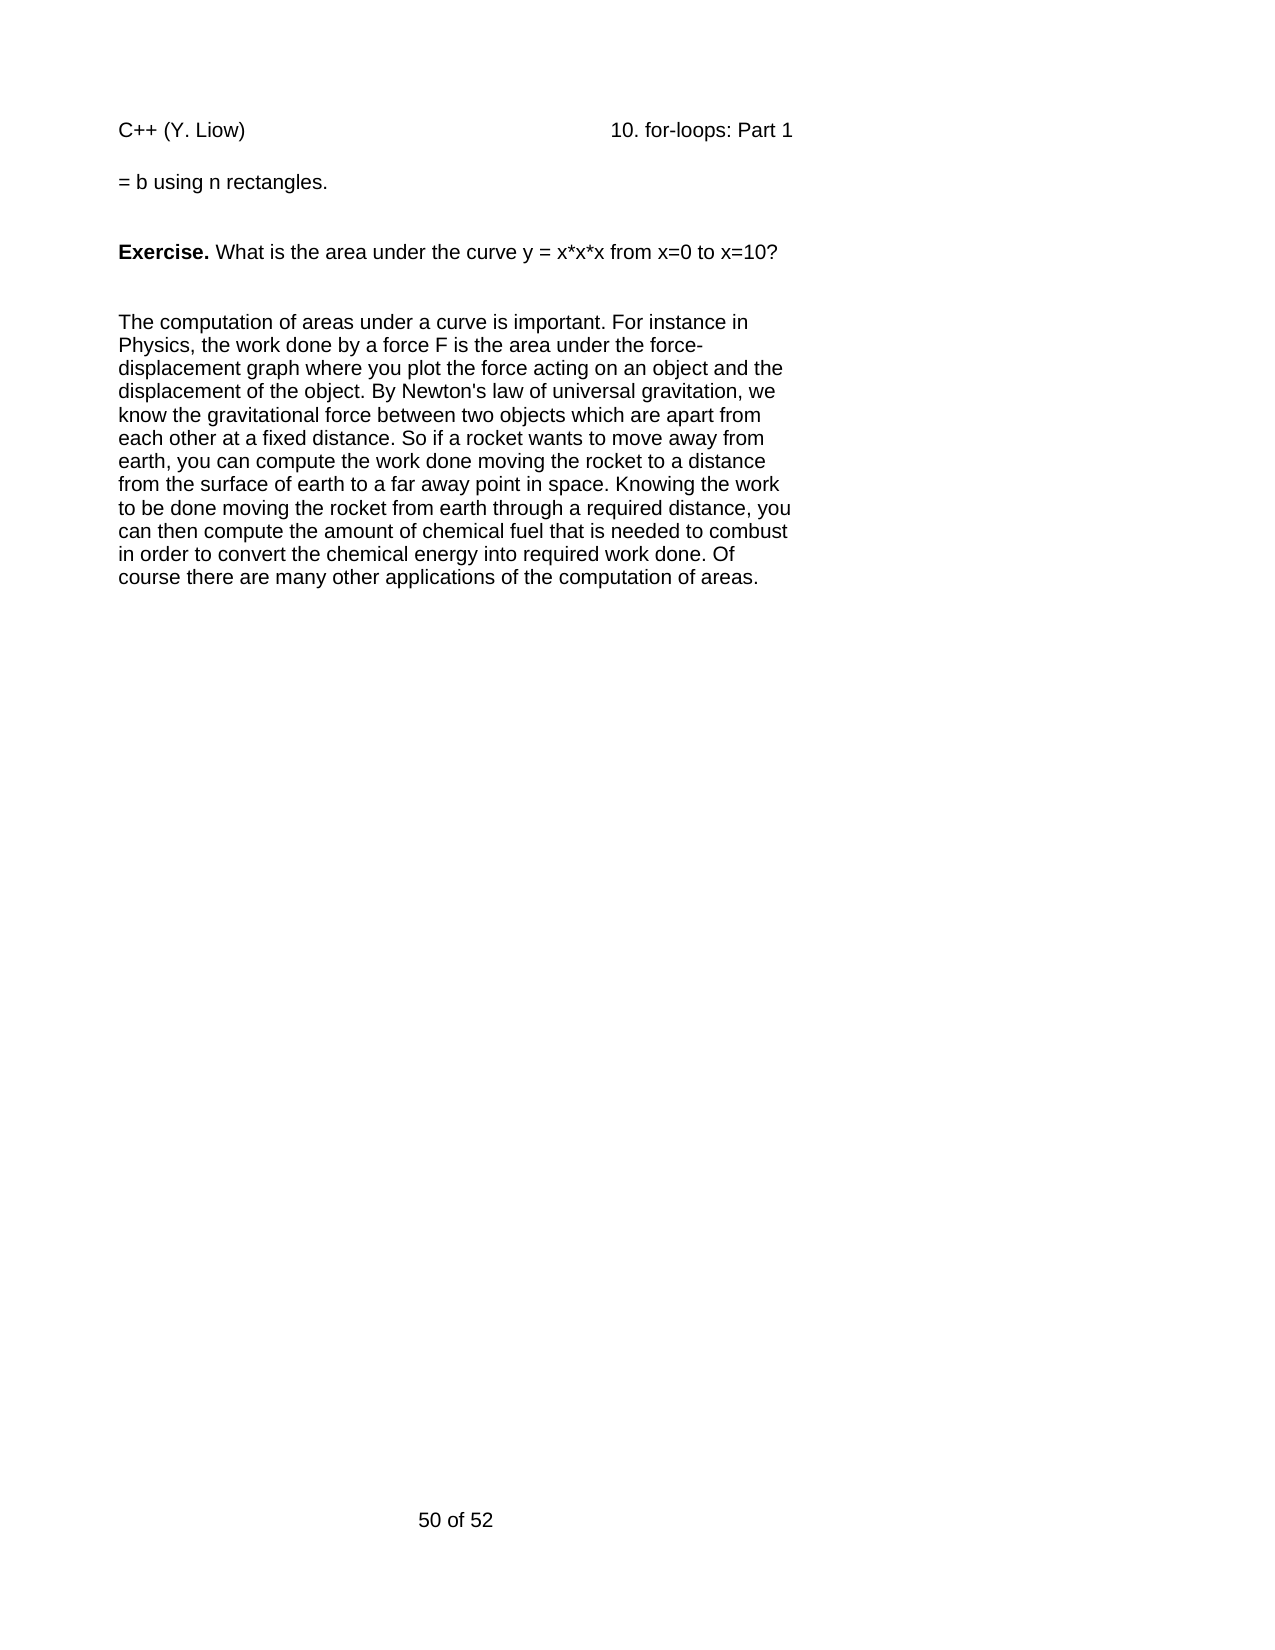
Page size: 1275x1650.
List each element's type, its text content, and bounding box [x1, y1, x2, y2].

text The computation of areas under a curve is important. For instance in Physics, the work done by a force F is the area under the force-displacement graph where you plot the force acting on an object and the displacement of the object. By Newton's law of universal gravitation, we know the gravitational force between two objects which are apart from each other at a fixed distance. So if a rocket wants to move away from earth, you can compute the work done moving the rocket to a distance from the surface of earth to a far away point in space. Knowing the work to be done moving the rocket from earth through a required distance, you can then compute the amount of chemical fuel that is needed to combust in order to convert the chemical energy into required work done. Of course there are many other applications of the computation of areas. [118, 310, 793, 589]
text Exercise. What is the area under the curve y = x*x*x from x=0 to x=10? [118, 241, 793, 264]
text = b using n rectangles. [118, 171, 793, 194]
